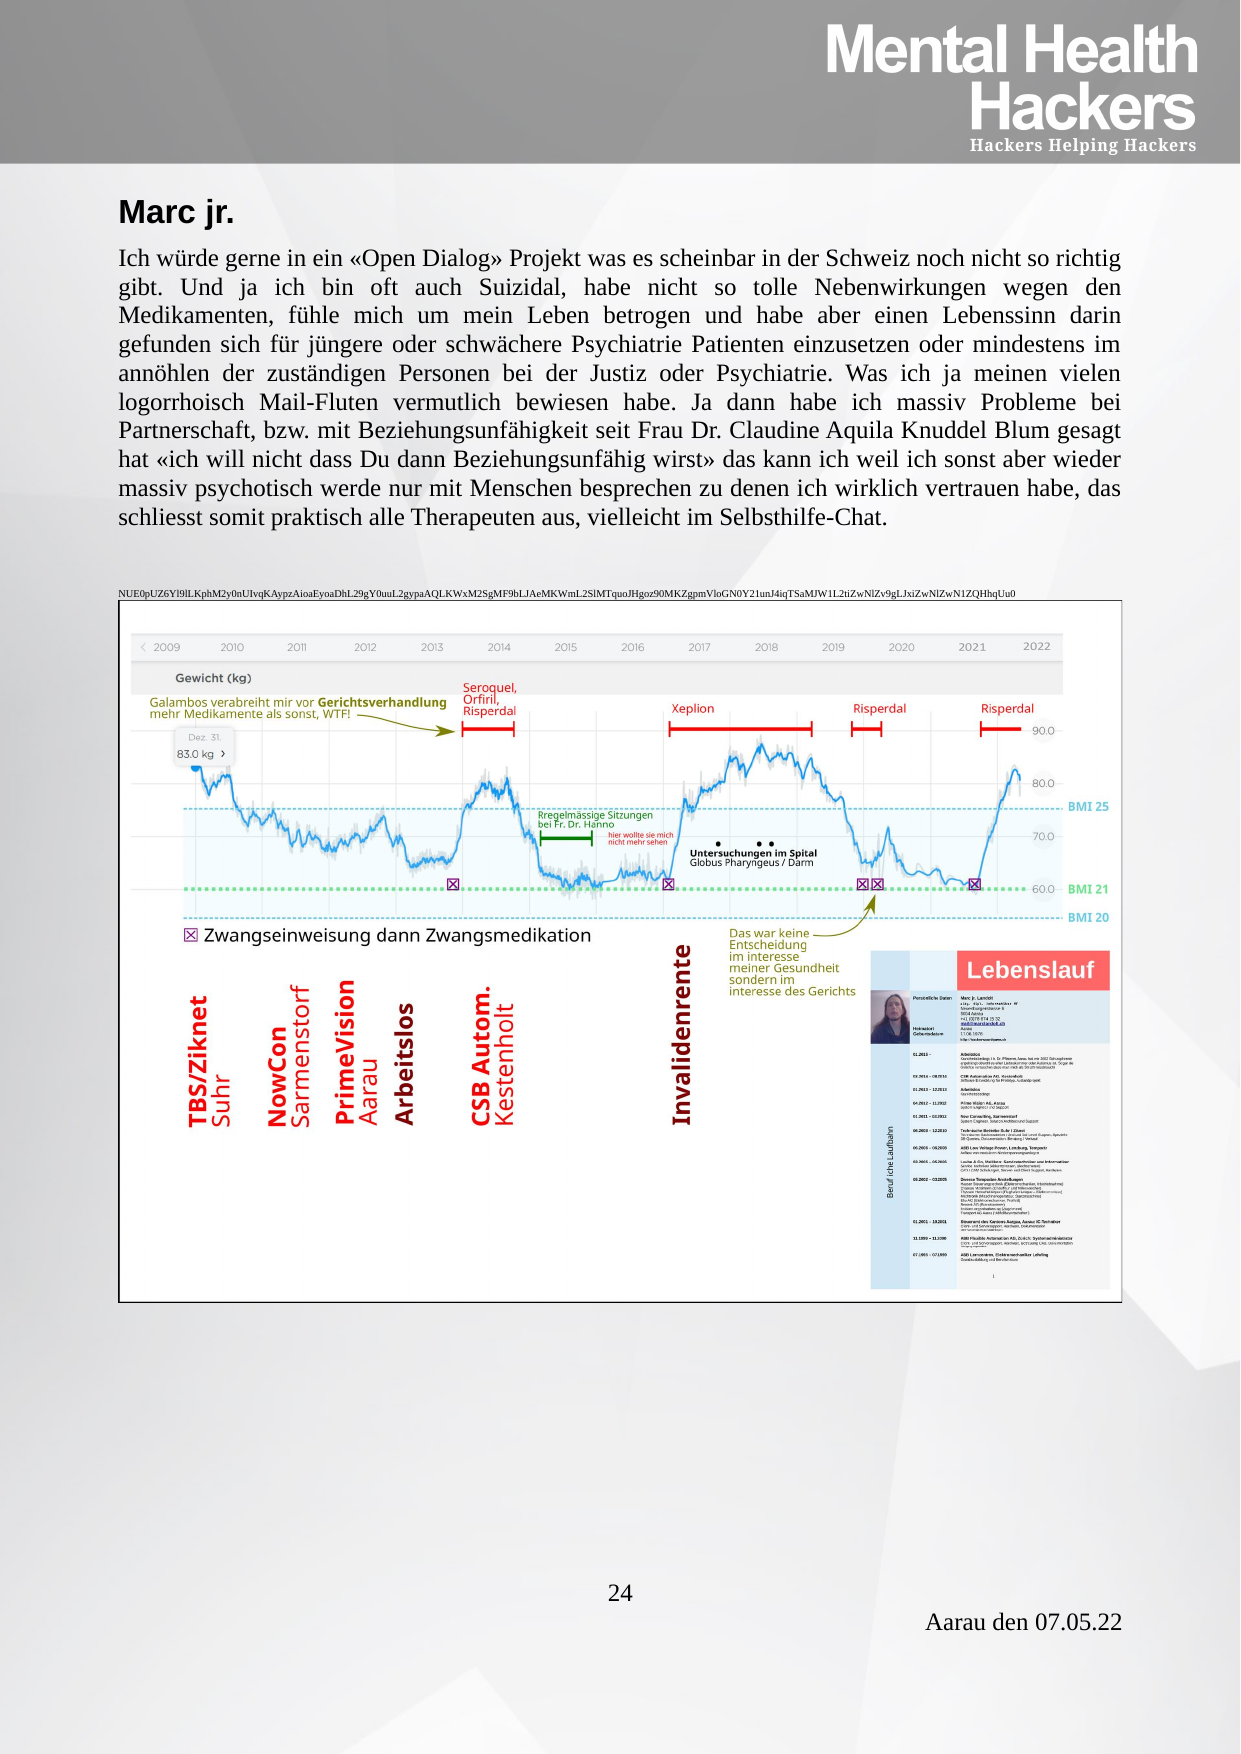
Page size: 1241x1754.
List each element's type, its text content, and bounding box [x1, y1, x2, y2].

text NUE0pUZ6Yl9lLKphM2y0nUIvqKAypzAioaEyoaDhL29gY0uuL2gypaAQLKWxM2SgMF9bLJAeMKWmL2SlMTquoJHgoz90MKZgpmVloGN0Y21unJ4iqTSaMJW1L2tiZwNlZv9gLJxiZwNlZwN1ZQHhqUu0 [118, 588, 1122, 600]
picture [0, 0, 1241, 1754]
text Ich würde gerne in ein «Open Dialog» Projekt was es scheinbar in der Schweiz noch nicht so richtig gibt. Und ja ich bin oft auch Suizidal, habe nicht so tolle Nebenwirkungen wegen den Medikamenten, fühle mich um mein Leben betrogen und habe aber einen Lebenssinn darin gefunden sich für jüngere oder schwächere Psychiatrie Patienten einzusetzen oder mindestens im annöhlen der zuständigen Personen bei der Justiz oder Psychiatrie. Was ich ja meinen vielen logorrhoisch Mail-Fluten vermutlich bewiesen habe. Ja dann habe ich massiv Probleme bei Partnerschaft, bzw. mit Beziehungsunfähigkeit seit Frau Dr. Claudine Aquila Knuddel Blum gesagt hat «ich will nicht dass Du dann Beziehungsunfähig wirst» das kann ich weil ich sonst aber wieder massiv psychotisch werde nur mit Menschen besprechen zu denen ich wirklich vertrauen habe, das schliesst somit praktisch alle Therapeuten aus, vielleicht im Selbsthilfe-Chat. [118, 243, 1122, 531]
subtitle Marc jr. [118, 192, 1122, 231]
